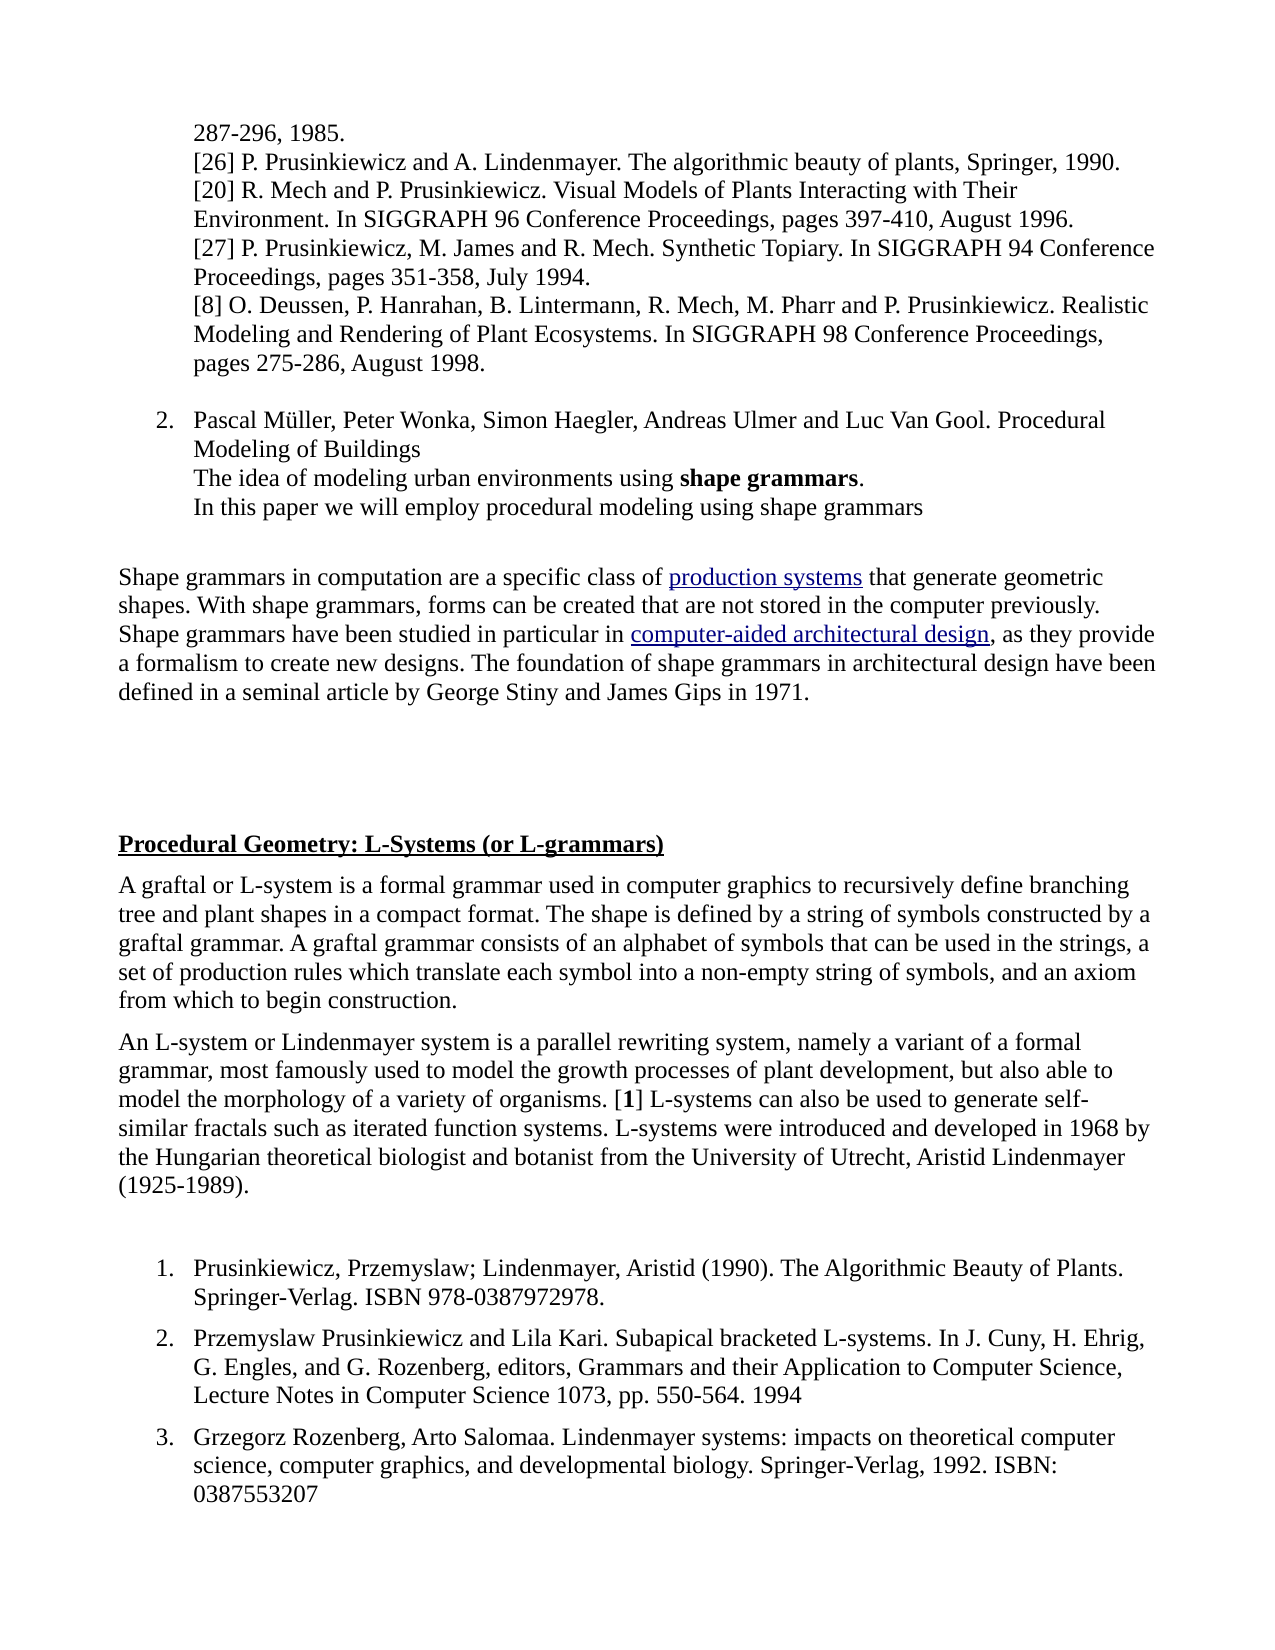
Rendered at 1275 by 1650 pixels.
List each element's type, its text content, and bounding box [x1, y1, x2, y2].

text Procedural Geometry: L-Systems (or L-grammars) [118, 829, 1157, 858]
text Shape grammars in computation are a specific class of production systems that generate geometric shapes. With shape grammars, forms can be created that are not stored in the computer previously. Shape grammars have been studied in particular in computer-aided architectural design, as they provide a formalism to create new designs. The foundation of shape grammars in architectural design have been defined in a seminal article by George Stiny and James Gips in 1971. [118, 562, 1157, 706]
list 287-296, 1985. [26] P. Prusinkiewicz and A. Lindenmayer. The algorithmic beauty of plants, Springer, 1990. [20] R. Mech and P. Prusinkiewicz. Visual Models of Plants Interacting with Their Environment. In SIGGRAPH 96 Conference Proceedings, pages 397-410, August 1996. [27] P. Prusinkiewicz, M. James and R. Mech. Synthetic Topiary. In SIGGRAPH 94 Conference Proceedings, pages 351-358, July 1994. [8] O. Deussen, P. Hanrahan, B. Lintermann, R. Mech, M. Pharr and P. Prusinkiewicz. Realistic Modeling and Rendering of Plant Ecosystems. In SIGGRAPH 98 Conference Proceedings, pages 275-286, August 1998. [156, 118, 1157, 406]
list Grzegorz Rozenberg, Arto Salomaa. Lindenmayer systems: impacts on theoretical computer science, computer graphics, and developmental biology. Springer-Verlag, 1992. ISBN: 0387553207 [156, 1422, 1157, 1508]
text A graftal or L-system is a formal grammar used in computer graphics to recursively define branching tree and plant shapes in a compact format. The shape is defined by a string of symbols constructed by a graftal grammar. A graftal grammar consists of an alphabet of symbols that can be used in the strings, a set of production rules which translate each symbol into a non-empty string of symbols, and an axiom from which to begin construction. [118, 871, 1157, 1014]
list Przemyslaw Prusinkiewicz and Lila Kari. Subapical bracketed L-systems. In J. Cuny, H. Ehrig, G. Engles, and G. Rozenberg, editors, Grammars and their Application to Computer Science, Lecture Notes in Computer Science 1073, pp. 550-564. 1994 [156, 1323, 1157, 1409]
list Pascal Müller, Peter Wonka, Simon Haegler, Andreas Ulmer and Luc Van Gool. Procedural Modeling of Buildings The idea of modeling urban environments using shape grammars. In this paper we will employ procedural modeling using shape grammars [156, 406, 1157, 521]
text An L-system or Lindenmayer system is a parallel rewriting system, namely a variant of a formal grammar, most famously used to model the growth processes of plant development, but also able to model the morphology of a variety of organisms. [1] L-systems can also be used to generate self-similar fractals such as iterated function systems. L-systems were introduced and developed in 1968 by the Hungarian theoretical biologist and botanist from the University of Utrecht, Aristid Lindenmayer (1925-1989). [118, 1027, 1157, 1199]
list Prusinkiewicz, Przemyslaw; Lindenmayer, Aristid (1990). The Algorithmic Beauty of Plants. Springer-Verlag. ISBN 978-0387972978. [156, 1253, 1157, 1311]
